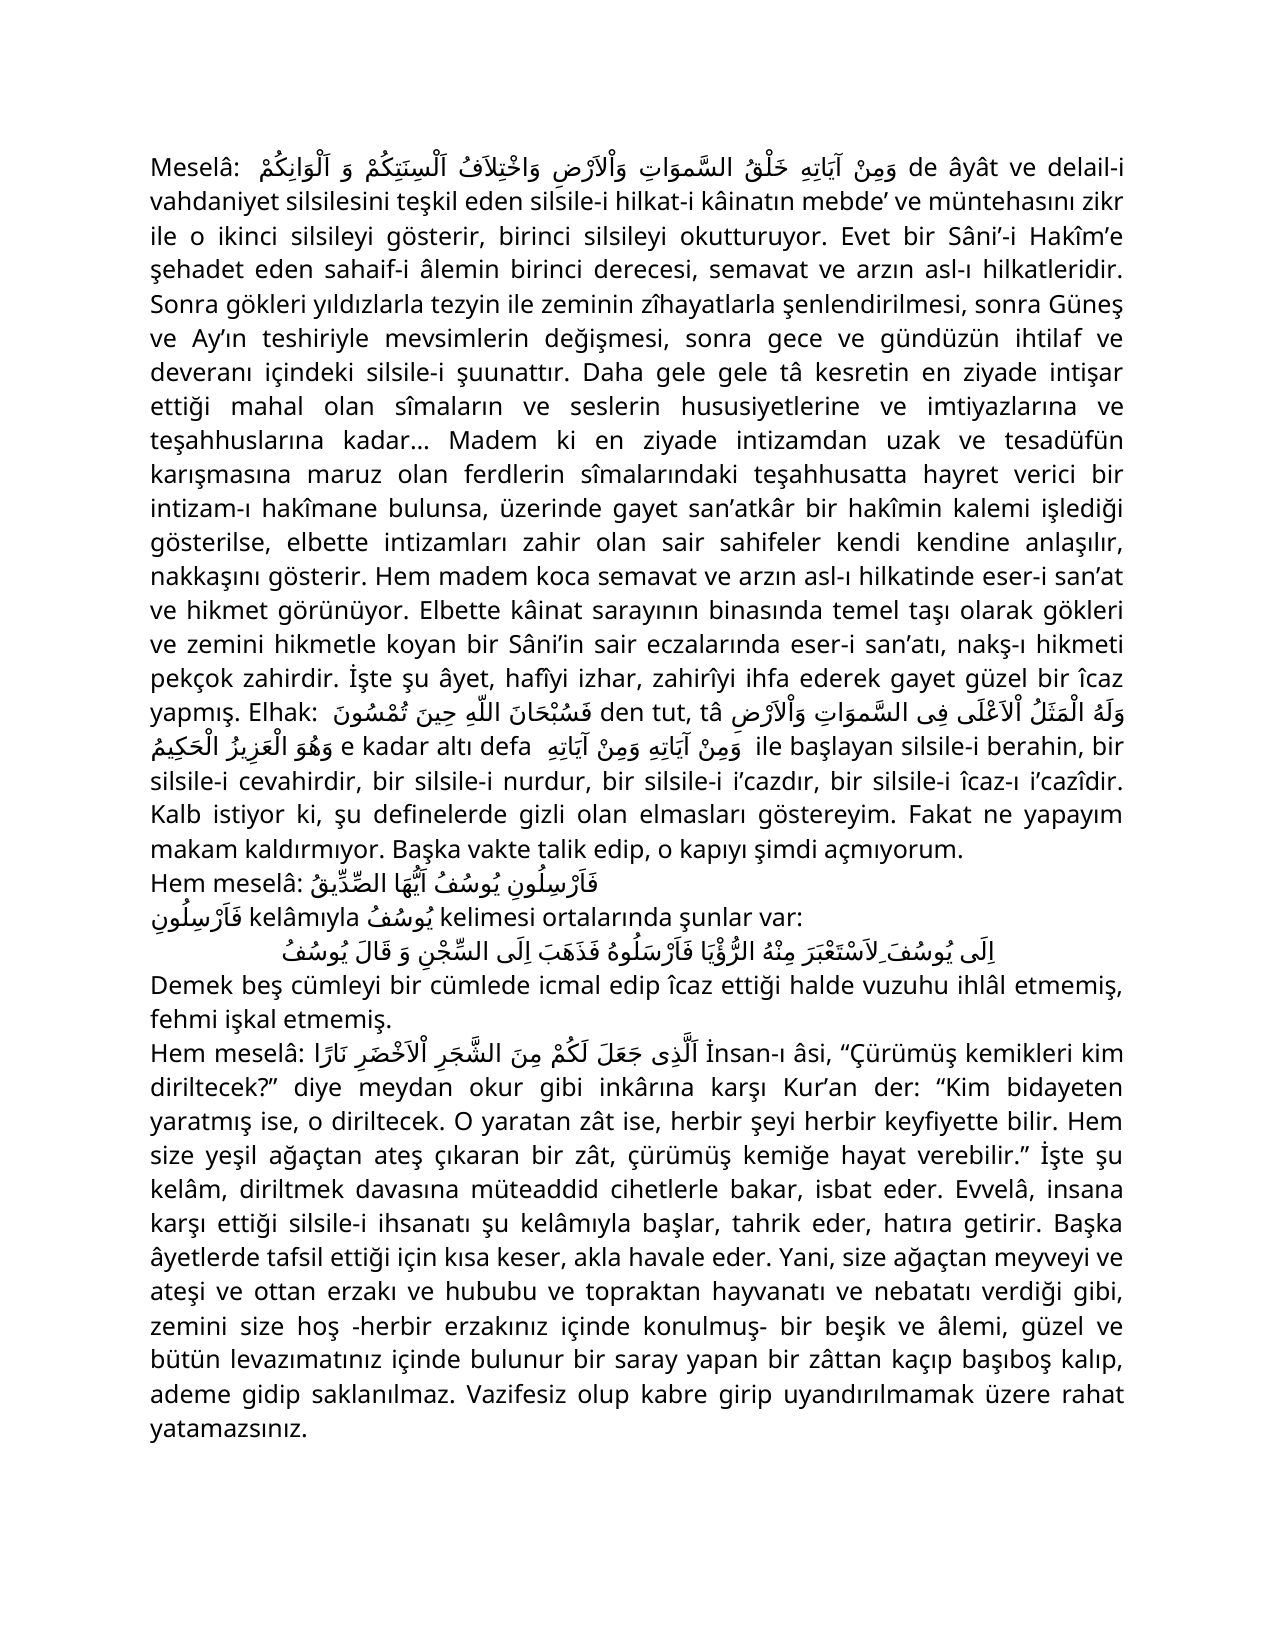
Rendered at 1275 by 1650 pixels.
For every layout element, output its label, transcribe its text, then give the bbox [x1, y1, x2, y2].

text اِلَى يُوسُفَ ِلاَسْتَعْبَرَ مِنْهُ الرُّؤْيَا فَاَرْسَلُوهُ فَذَهَبَ اِلَى السِّجْنِ وَ قَالَ يُوسُفُ [150, 933, 1125, 967]
text Hem meselâ: فَاَرْسِلُونِ يُوسُفُ اَيُّهَا الصِّدِّيقُ [150, 865, 1125, 899]
text Hem meselâ: اَلَّذِى جَعَلَ لَكُمْ مِنَ الشَّجَرِ اْلاَخْضَرِ نَارًا İnsan-ı âsi, “Çürümüş kemikleri kim diriltecek?” diye meydan okur gibi inkârına karşı Kur’an der: “Kim bidayeten yaratmış ise, o diriltecek. O yaratan zât ise, herbir şeyi herbir keyfiyette bilir. Hem size yeşil ağaçtan ateş çıkaran bir zât, çürümüş kemiğe hayat verebilir.” İşte şu kelâm, diriltmek davasına müteaddid cihetlerle bakar, isbat eder. Evvelâ, insana karşı ettiği silsile-i ihsanatı şu kelâmıyla başlar, tahrik eder, hatıra getirir. Başka âyetlerde tafsil ettiği için kısa keser, akla havale eder. Yani, size ağaçtan meyveyi ve ateşi ve ottan erzakı ve hububu ve topraktan hayvanatı ve nebatatı verdiği gibi, zemini size hoş -herbir erzakınız içinde konulmuş- bir beşik ve âlemi, güzel ve bütün levazımatınız içinde bulunur bir saray yapan bir zâttan kaçıp başıboş kalıp, ademe gidip saklanılmaz. Vazifesiz olup kabre girip uyandırılmamak üzere rahat yatamazsınız. [150, 1036, 1125, 1444]
text Meselâ: وَمِنْ آيَاتِهِ خَلْقُ السَّموَاتِ وَاْلاَرْضِ وَاخْتِلاَفُ اَلْسِنَتِكُمْ وَ اَلْوَانِكُمْ de âyât ve delail-i vahdaniyet silsilesini teşkil eden silsile-i hilkat-i kâinatın mebde’ ve müntehasını zikr ile o ikinci silsileyi gösterir, birinci silsileyi okutturuyor. Evet bir Sâni’-i Hakîm’e şehadet eden sahaif-i âlemin birinci derecesi, semavat ve arzın asl-ı hilkatleridir. Sonra gökleri yıldızlarla tezyin ile zeminin zîhayatlarla şenlendirilmesi, sonra Güneş ve Ay’ın teshiriyle mevsimlerin değişmesi, sonra gece ve gündüzün ihtilaf ve deveranı içindeki silsile-i şuunattır. Daha gele gele tâ kesretin en ziyade intişar ettiği mahal olan sîmaların ve seslerin hususiyetlerine ve imtiyazlarına ve teşahhuslarına kadar… Madem ki en ziyade intizamdan uzak ve tesadüfün karışmasına maruz olan ferdlerin sîmalarındaki teşahhusatta hayret verici bir intizam-ı hakîmane bulunsa, üzerinde gayet san’atkâr bir hakîmin kalemi işlediği gösterilse, elbette intizamları zahir olan sair sahifeler kendi kendine anlaşılır, nakkaşını gösterir. Hem madem koca semavat ve arzın asl-ı hilkatinde eser-i san’at ve hikmet görünüyor. Elbette kâinat sarayının binasında temel taşı olarak gökleri ve zemini hikmetle koyan bir Sâni’in sair eczalarında eser-i san’atı, nakş-ı hikmeti pekçok zahirdir. İşte şu âyet, hafîyi izhar, zahirîyi ihfa ederek gayet güzel bir îcaz yapmış. Elhak: فَسُبْحَانَ اللّهِ حِينَ تُمْسُونَ den tut, tâ وَلَهُ الْمَثَلُ اْلاَعْلَى فِى السَّموَاتِ وَاْلاَرْضِ وَهُوَ الْعَزِيزُ الْحَكِيمُ e kadar altı defa وَمِنْ آيَاتِهِ وَمِنْ آيَاتِهِ ile başlayan silsile-i berahin, bir silsile-i cevahirdir, bir silsile-i nurdur, bir silsile-i i’cazdır, bir silsile-i îcaz-ı i’cazîdir. Kalb istiyor ki, şu definelerde gizli olan elmasları göstereyim. Fakat ne yapayım makam kaldırmıyor. Başka vakte talik edip, o kapıyı şimdi açmıyorum. [150, 150, 1125, 865]
text فَاَرْسِلُونِ kelâmıyla يُوسُفُ kelimesi ortalarında şunlar var: [150, 899, 1125, 933]
text Demek beş cümleyi bir cümlede icmal edip îcaz ettiği halde vuzuhu ihlâl etmemiş, fehmi işkal etmemiş. [150, 967, 1125, 1036]
